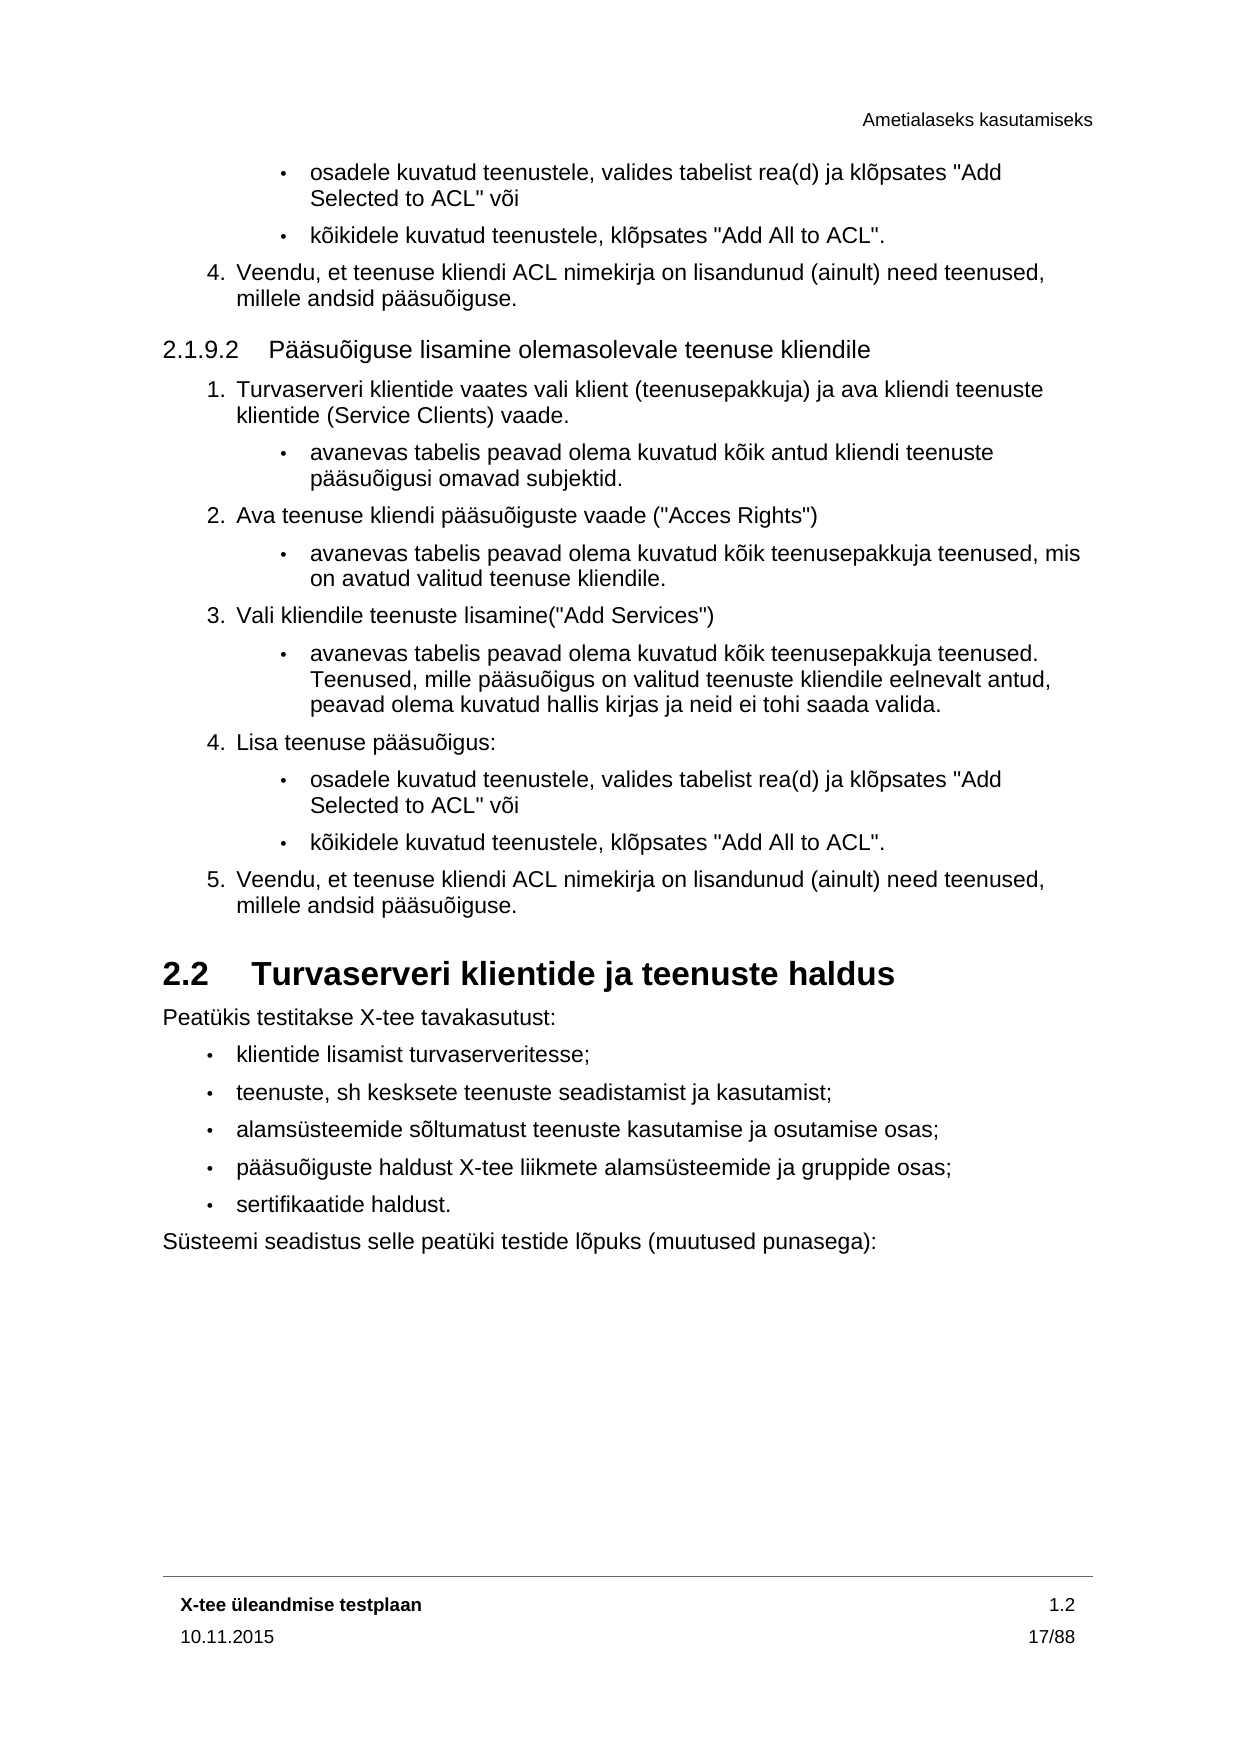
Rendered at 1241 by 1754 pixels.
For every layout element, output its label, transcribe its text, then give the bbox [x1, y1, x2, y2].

list avanevas tabelis peavad olema kuvatud kõik teenusepakkuja teenused. Teenused, mille pääsuõigus on valitud teenuste kliendile eelnevalt antud, peavad olema kuvatud hallis kirjas ja neid ei tohi saada valida. [280, 641, 1093, 717]
list alamsüsteemide sõltumatust teenuste kasutamise ja osutamise osas; [207, 1117, 1093, 1142]
list kõikidele kuvatud teenustele, klõpsates "Add All to ACL". [280, 830, 1093, 855]
list teenuste, sh kesksete teenuste seadistamist ja kasutamist; [207, 1079, 1093, 1105]
subtitle Turvaserveri klientide ja teenuste haldus [162, 955, 1093, 992]
list osadele kuvatud teenustele, valides tabelist rea(d) ja klõpsates "Add Selected to ACL" või [280, 160, 1093, 211]
list Veendu, et teenuse kliendi ACL nimekirja on lisandunud (ainult) need teenused, millele andsid pääsuõiguse. [207, 867, 1093, 918]
list klientide lisamist turvaserveritesse; [207, 1042, 1093, 1068]
list Ava teenuse kliendi pääsuõiguste vaade ("Acces Rights") [207, 503, 1093, 528]
list Lisa teenuse pääsuõigus: [207, 729, 1093, 755]
list pääsuõiguste haldust X-tee liikmete alamsüsteemide ja gruppide osas; [207, 1154, 1093, 1180]
list osadele kuvatud teenustele, valides tabelist rea(d) ja klõpsates "Add Selected to ACL" või [280, 767, 1093, 818]
list avanevas tabelis peavad olema kuvatud kõik antud kliendi teenuste pääsuõigusi omavad subjektid. [280, 440, 1093, 491]
list kõikidele kuvatud teenustele, klõpsates "Add All to ACL". [280, 223, 1093, 248]
list Vali kliendile teenuste lisamine("Add Services") [207, 603, 1093, 629]
text Süsteemi seadistus selle peatüki testide lõpuks (muutused punasega): [162, 1229, 1093, 1255]
list avanevas tabelis peavad olema kuvatud kõik teenusepakkuja teenused, mis on avatud valitud teenuse kliendile. [280, 540, 1093, 591]
text Peatükis testitakse X-tee tavakasutust: [162, 1005, 1093, 1030]
list Turvaserveri klientide vaates vali klient (teenusepakkuja) ja ava kliendi teenuste klientide (Service Clients) vaade. [207, 377, 1093, 428]
list sertifikaatide haldust. [207, 1192, 1093, 1217]
subtitle Pääsuõiguse lisamine olemasolevale teenuse kliendile [162, 336, 1093, 364]
list Veendu, et teenuse kliendi ACL nimekirja on lisandunud (ainult) need teenused, millele andsid pääsuõiguse. [207, 260, 1093, 311]
